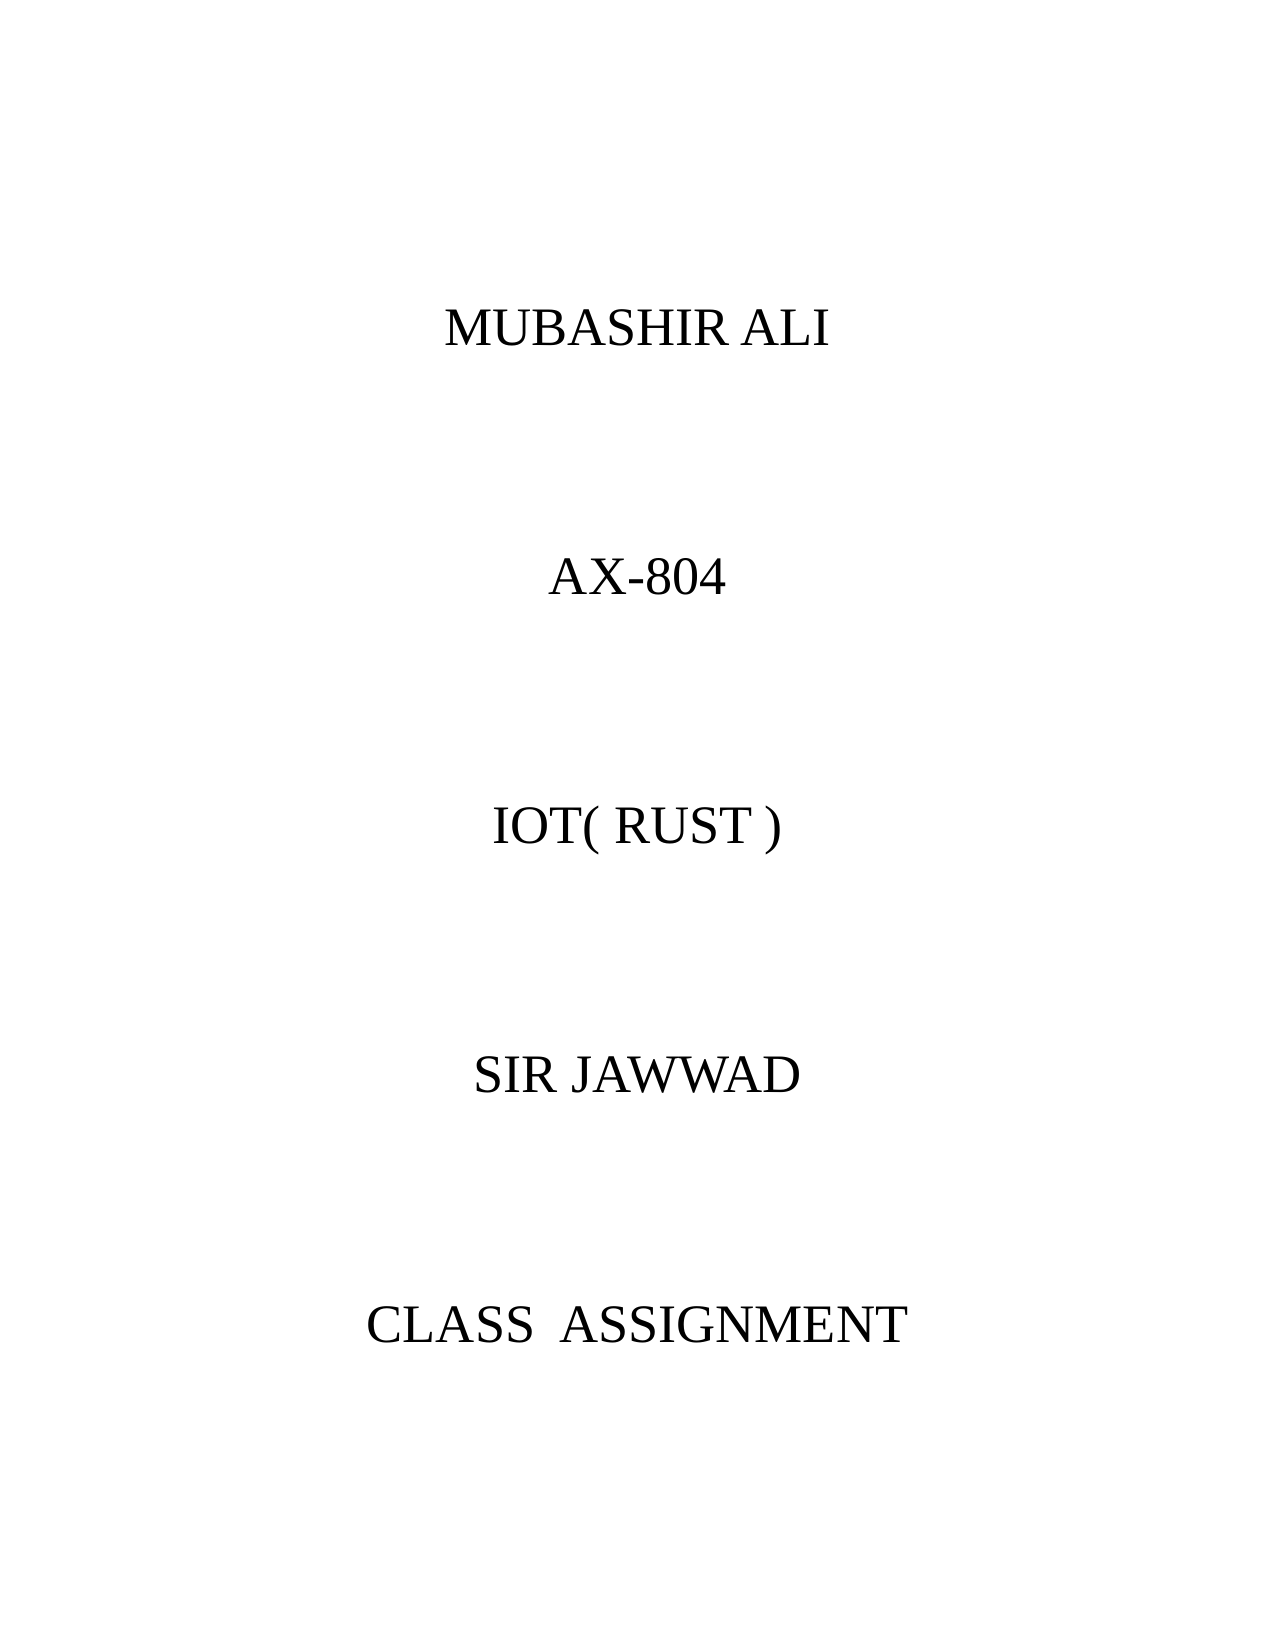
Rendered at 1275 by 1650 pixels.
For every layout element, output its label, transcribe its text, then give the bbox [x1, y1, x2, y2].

text SIR JAWWAD [121, 1042, 1154, 1105]
text IOT( RUST ) [121, 793, 1154, 856]
text MUBASHIR ALI [121, 295, 1154, 357]
text AX-804 [121, 544, 1154, 606]
text CLASS ASSIGNMENT [121, 1292, 1154, 1354]
